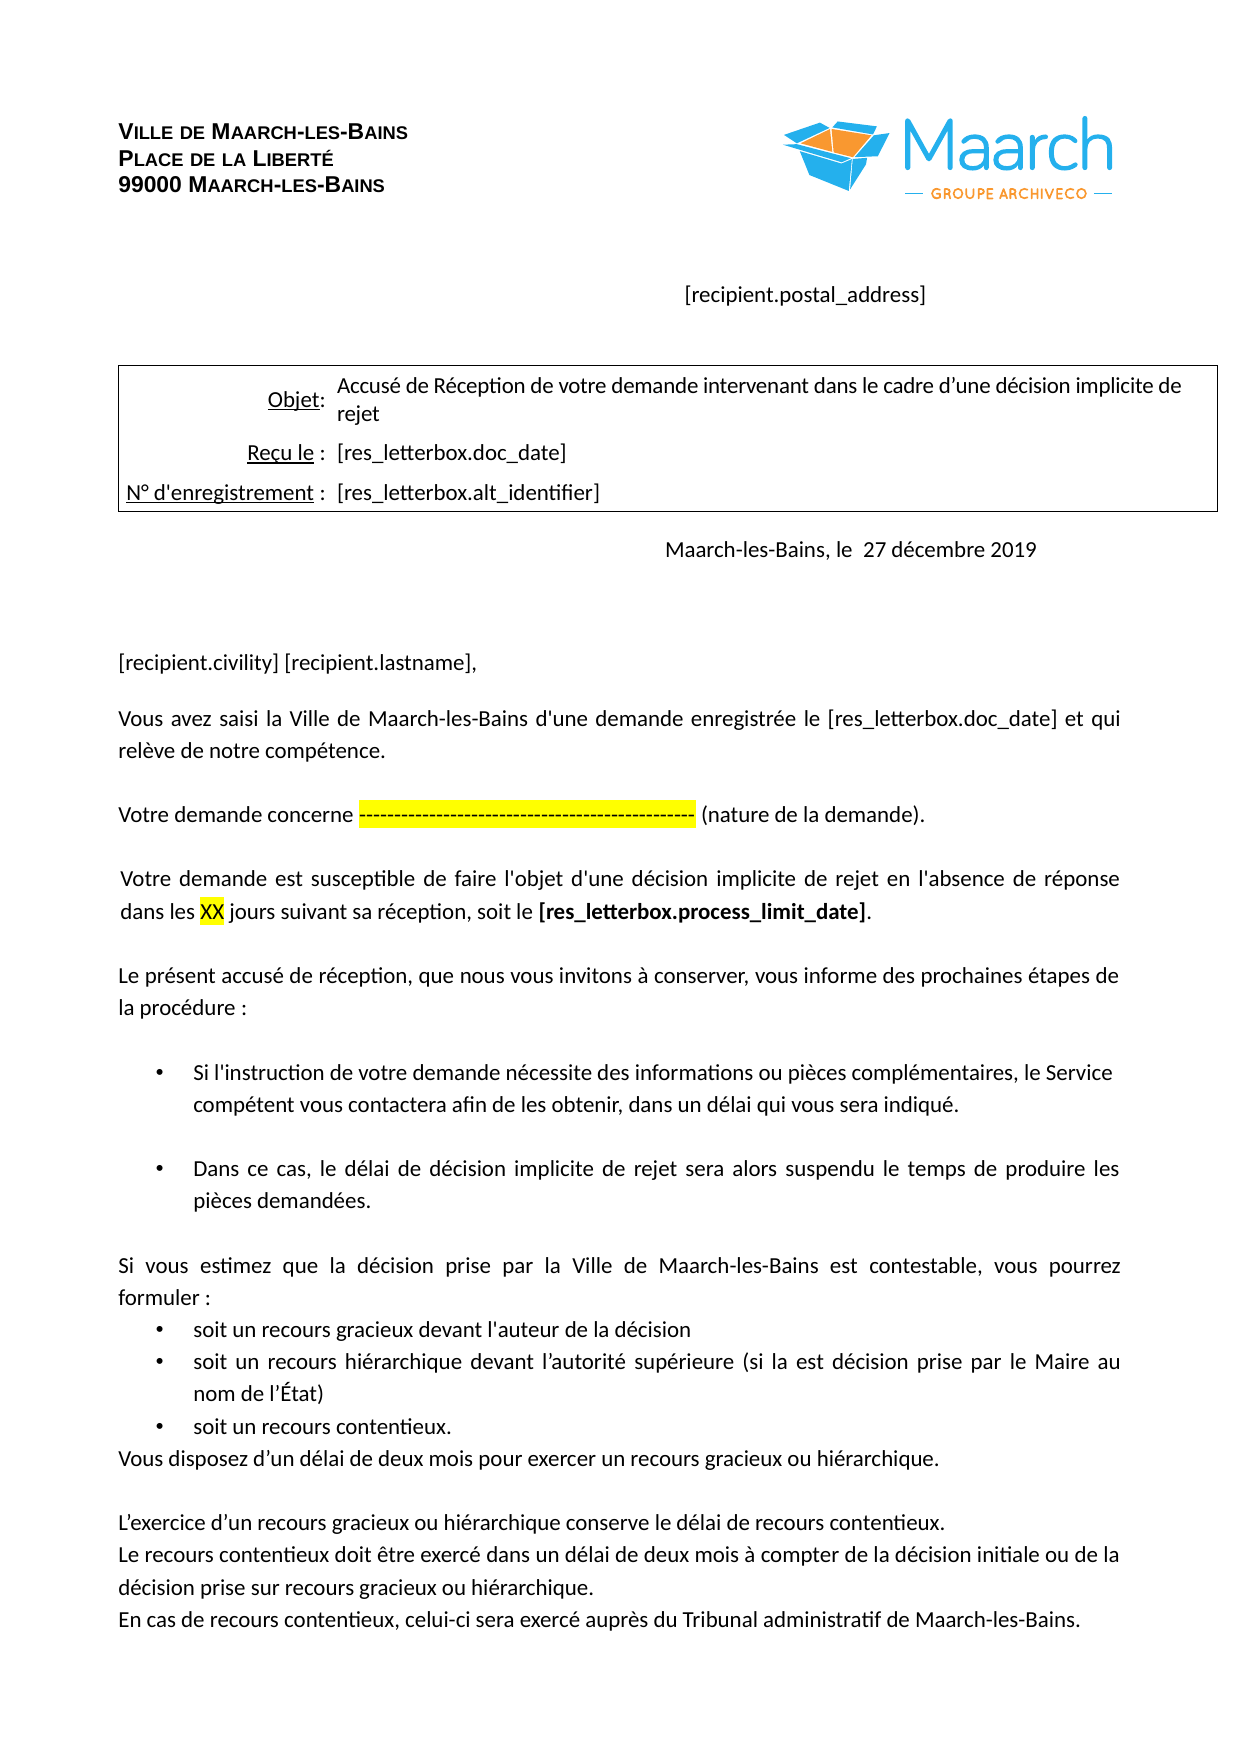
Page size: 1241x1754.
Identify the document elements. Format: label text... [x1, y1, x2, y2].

text Votre demande est susceptible de faire l'objet d'une décision implicite de rejet en l'absence de réponse dans les XX jours suivant sa réception, soit le [res_letterbox.process_limit_date]. [120, 864, 1122, 925]
table_cell [res_letterbox.alt_identifier] [331, 472, 1217, 511]
table_header [recipient.postal_address] [679, 275, 1217, 314]
list soit un recours contentieux. [156, 1412, 1122, 1440]
table_cell [res_letterbox.doc_date] [331, 433, 1217, 472]
list soit un recours gracieux devant l'auteur de la décision [156, 1315, 1122, 1343]
text Le recours contentieux doit être exercé dans un délai de deux mois à compter de la décision initiale ou de la décision prise sur recours gracieux ou hiérarchique. [118, 1541, 1122, 1601]
text L’exercice d’un recours gracieux ou hiérarchique conserve le délai de recours contentieux. [118, 1508, 1122, 1536]
table_header Accusé de Réception de votre demande intervenant dans le cadre d’une décision implicite de rejet [331, 366, 1217, 432]
list Dans ce cas, le délai de décision implicite de rejet sera alors suspendu le temps de produire les pièces demandées. [156, 1154, 1122, 1214]
text Votre demande concerne ------------------------------------------------ (nature de la demande). [118, 800, 1122, 828]
text Vous disposez d’un délai de deux mois pour exercer un recours gracieux ou hiérarchique. [118, 1444, 1122, 1472]
text Maarch-les-Bains, le 27 décembre 2019 [148, 536, 1122, 563]
text En cas de recours contentieux, celui-ci sera exercé auprès du Tribunal administratif de Maarch-les-Bains. [118, 1605, 1122, 1633]
text Le présent accusé de réception, que nous vous invitons à conserver, vous informe des prochaines étapes de la procédure : [118, 961, 1122, 1021]
table_cell N° d'enregistrement : [119, 472, 331, 511]
list Si l'instruction de votre demande nécessite des informations ou pièces complémentaires, le Service compétent vous contactera afin de les obtenir, dans un délai qui vous sera indiqué. [156, 1058, 1122, 1150]
table_header [118, 275, 679, 314]
text Si vous estimez que la décision prise par la Ville de Maarch-les-Bains est contestable, vous pourrez formuler : [118, 1251, 1122, 1311]
table_cell Reçu le : [119, 433, 331, 472]
list soit un recours hiérarchique devant l’autorité supérieure (si la est décision prise par le Maire au nom de l’État) [156, 1347, 1122, 1408]
text Vous avez saisi la Ville de Maarch-les-Bains d'une demande enregistrée le [res_letterbox.doc_date] et qui relève de notre compétence. [118, 704, 1122, 764]
text [recipient.civility] [recipient.lastname], [118, 648, 1122, 676]
table_header Objet: [119, 366, 331, 432]
